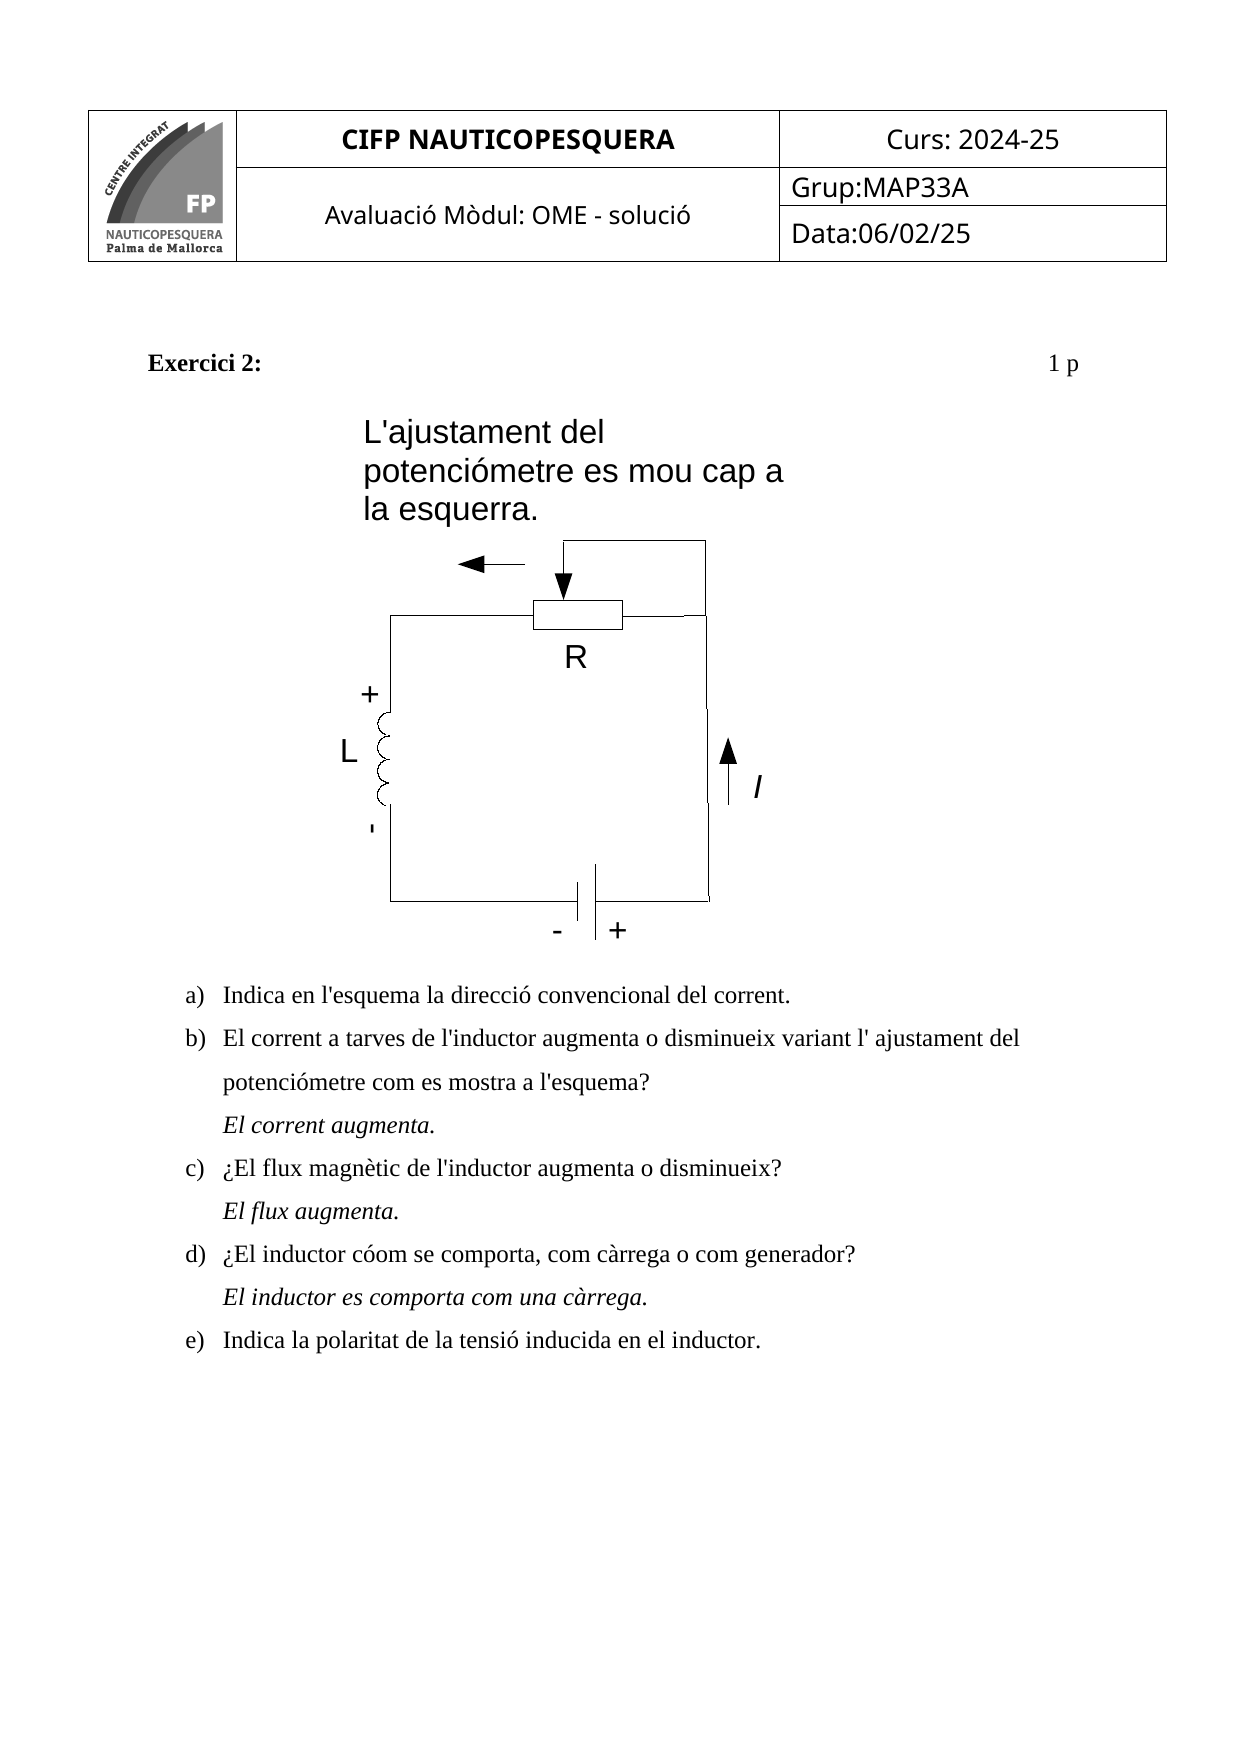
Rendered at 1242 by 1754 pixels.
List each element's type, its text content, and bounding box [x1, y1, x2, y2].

list El inductor es comporta com una càrrega. [185, 1282, 1094, 1311]
list El flux augmenta. [185, 1196, 1094, 1225]
list El corrent a tarves de l'inductor augmenta o disminueix variant l' ajustament del potenciómetre com es mostra a l'esquema? [185, 1023, 1094, 1095]
list El corrent augmenta. [185, 1110, 1094, 1138]
list ¿El inductor cóom se comporta, com càrrega o com generador? [185, 1239, 1094, 1268]
list Indica la polaritat de la tensió inducida en el inductor. [185, 1325, 1094, 1354]
picture [100, 111, 229, 260]
text Exercici 2: 1 p [148, 348, 1094, 377]
list ¿El flux magnètic de l'inductor augmenta o disminueix? [185, 1153, 1094, 1182]
list Indica en l'esquema la direcció convencional del corrent. [185, 980, 1094, 1009]
